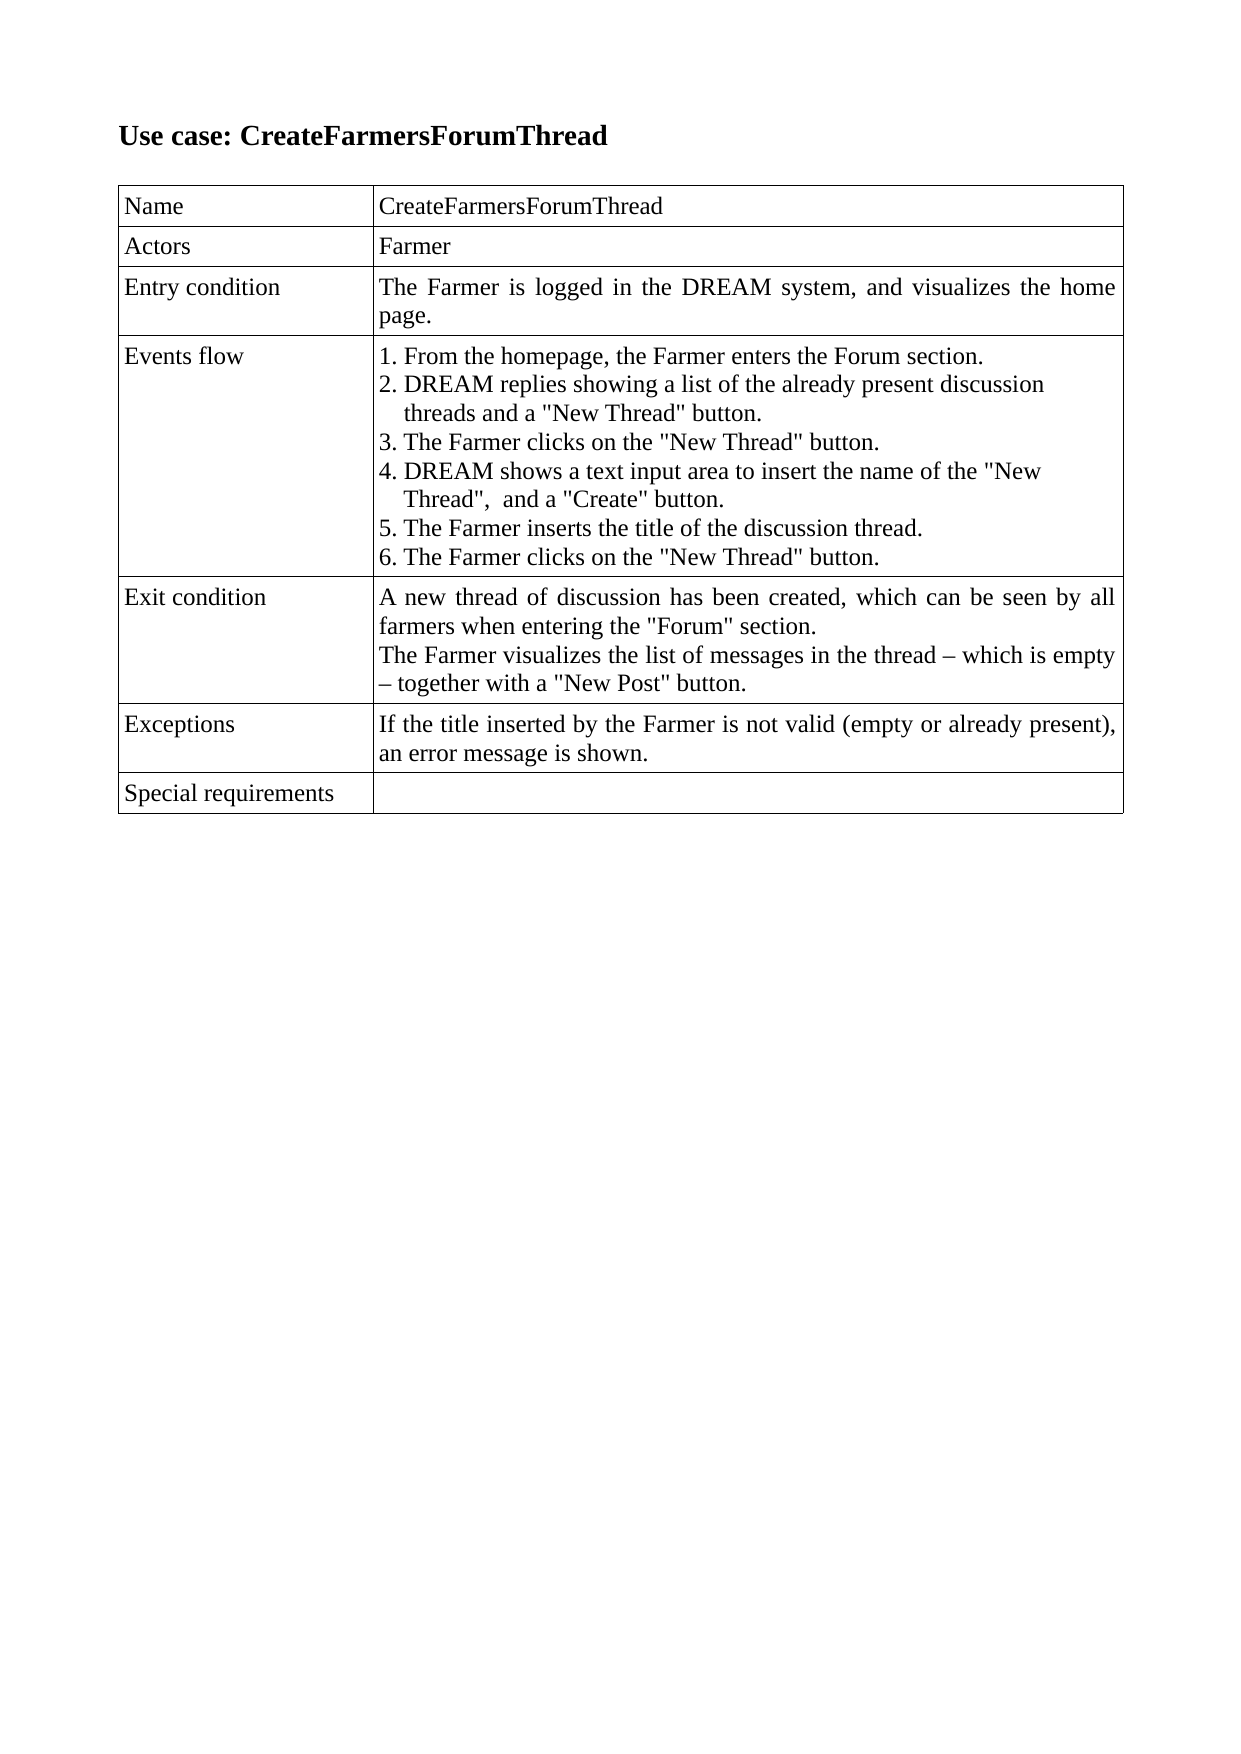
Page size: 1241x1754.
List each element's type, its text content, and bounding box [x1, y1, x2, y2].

table_cell Events flow [119, 336, 373, 576]
table_header CreateFarmersForumThread [374, 186, 1123, 226]
table_cell Exceptions [119, 704, 373, 772]
table_cell 1. From the homepage, the Farmer enters the Forum section. 2. DREAM replies showing a list of the already present discussion threads and a "New Thread" button. 3. The Farmer clicks on the "New Thread" button. 4. DREAM shows a text input area to insert the name of the "New Thread", and a "Create" button. 5. The Farmer inserts the title of the discussion thread. 6. The Farmer clicks on the "New Thread" button. [374, 336, 1123, 576]
table_cell Entry condition [119, 267, 373, 335]
table_cell Special requirements [119, 773, 373, 812]
table_cell Farmer [374, 227, 1123, 266]
table_cell A new thread of discussion has been created, which can be seen by all farmers when entering the "Forum" section. The Farmer visualizes the list of messages in the thread – which is empty – together with a "New Post" button. [374, 577, 1123, 703]
table_cell If the title inserted by the Farmer is not valid (empty or already present), an error message is shown. [374, 704, 1123, 772]
table_header Name [119, 186, 373, 226]
table_cell [374, 773, 1123, 812]
table_cell Actors [119, 227, 373, 266]
table_cell The Farmer is logged in the DREAM system, and visualizes the home page. [374, 267, 1123, 335]
table_cell Exit condition [119, 577, 373, 703]
text Use case: CreateFarmersForumThread [118, 118, 1122, 152]
